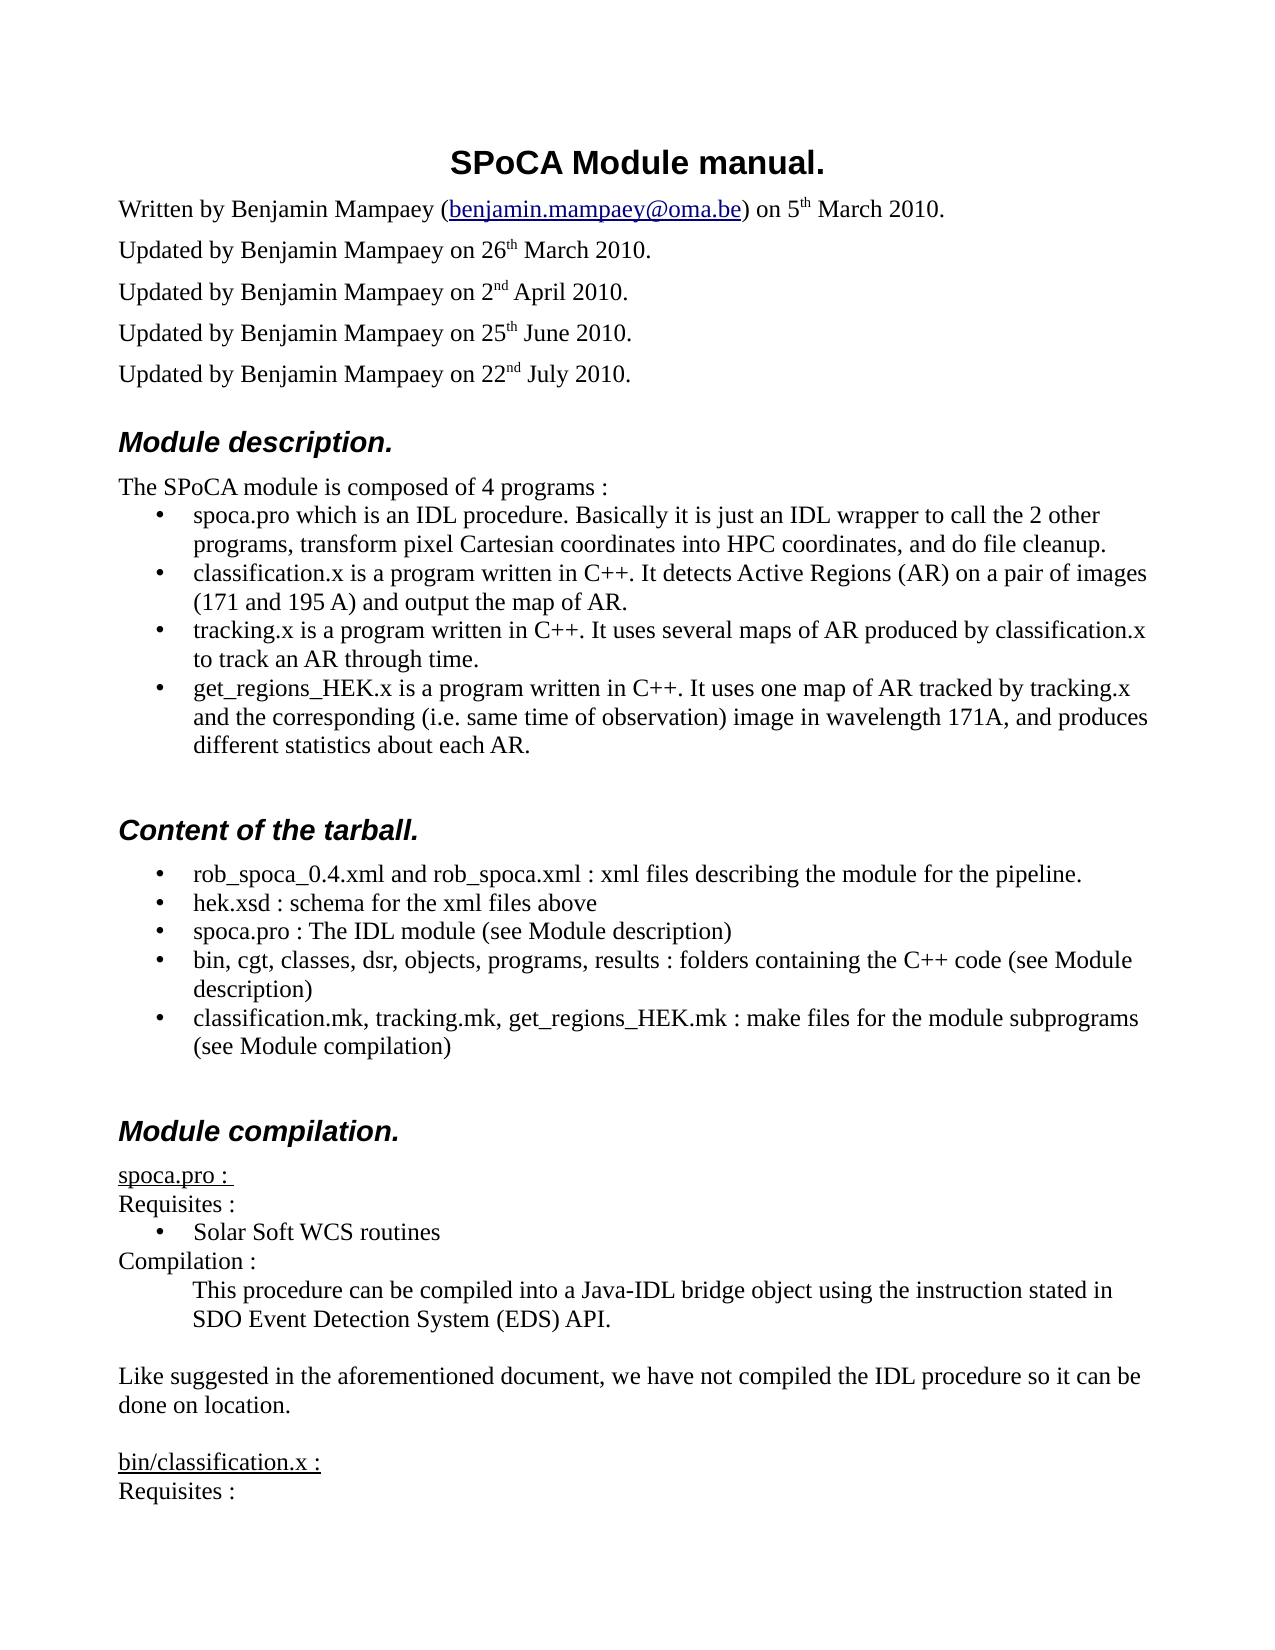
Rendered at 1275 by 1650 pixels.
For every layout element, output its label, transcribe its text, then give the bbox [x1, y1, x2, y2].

list spoca.pro which is an IDL procedure. Basically it is just an IDL wrapper to call the 2 other programs, transform pixel Cartesian coordinates into HPC coordinates, and do file cleanup. [156, 500, 1157, 558]
subtitle Module compilation. [118, 1114, 1157, 1147]
list classification.mk, tracking.mk, get_regions_HEK.mk : make files for the module subprograms (see Module compilation) [156, 1003, 1157, 1060]
text This procedure can be compiled into a Java-IDL bridge object using the instruction stated in SDO Event Detection System (EDS) API. [192, 1275, 1157, 1332]
list hek.xsd : schema for the xml files above [156, 888, 1157, 916]
text Requisites : [118, 1476, 1157, 1505]
list bin, cgt, classes, dsr, objects, programs, results : folders containing the C++ code (see Module description) [156, 945, 1157, 1003]
text Like suggested in the aforementioned document, we have not compiled the IDL procedure so it can be done on location. [118, 1361, 1157, 1419]
list classification.x is a program written in C++. It detects Active Regions (AR) on a pair of images (171 and 195 A) and output the map of AR. [156, 558, 1157, 615]
text spoca.pro : [118, 1160, 1157, 1189]
text Compilation : [118, 1246, 1157, 1275]
text Updated by Benjamin Mampaey on 22nd July 2010. [118, 359, 1157, 388]
list get_regions_HEK.x is a program written in C++. It uses one map of AR tracked by tracking.x and the corresponding (i.e. same time of observation) image in wavelength 171A, and produces different statistics about each AR. [156, 673, 1157, 759]
subtitle Module description. [118, 426, 1157, 459]
list tracking.x is a program written in C++. It uses several maps of AR produced by classification.x to track an AR through time. [156, 615, 1157, 673]
text The SPoCA module is composed of 4 programs : [118, 472, 1157, 500]
text Written by Benjamin Mampaey (benjamin.mampaey@oma.be) on 5th March 2010. [118, 194, 1157, 223]
subtitle SPoCA Module manual. [118, 143, 1157, 182]
text Updated by Benjamin Mampaey on 25th June 2010. [118, 318, 1157, 347]
list rob_spoca_0.4.xml and rob_spoca.xml : xml files describing the module for the pipeline. [156, 859, 1157, 888]
list Solar Soft WCS routines [156, 1217, 1157, 1246]
text Requisites : [118, 1189, 1157, 1217]
text Updated by Benjamin Mampaey on 2nd April 2010. [118, 277, 1157, 306]
text bin/classification.x : [118, 1447, 1157, 1476]
subtitle Content of the tarball. [118, 813, 1157, 846]
list spoca.pro : The IDL module (see Module description) [156, 916, 1157, 945]
text Updated by Benjamin Mampaey on 26th March 2010. [118, 236, 1157, 264]
